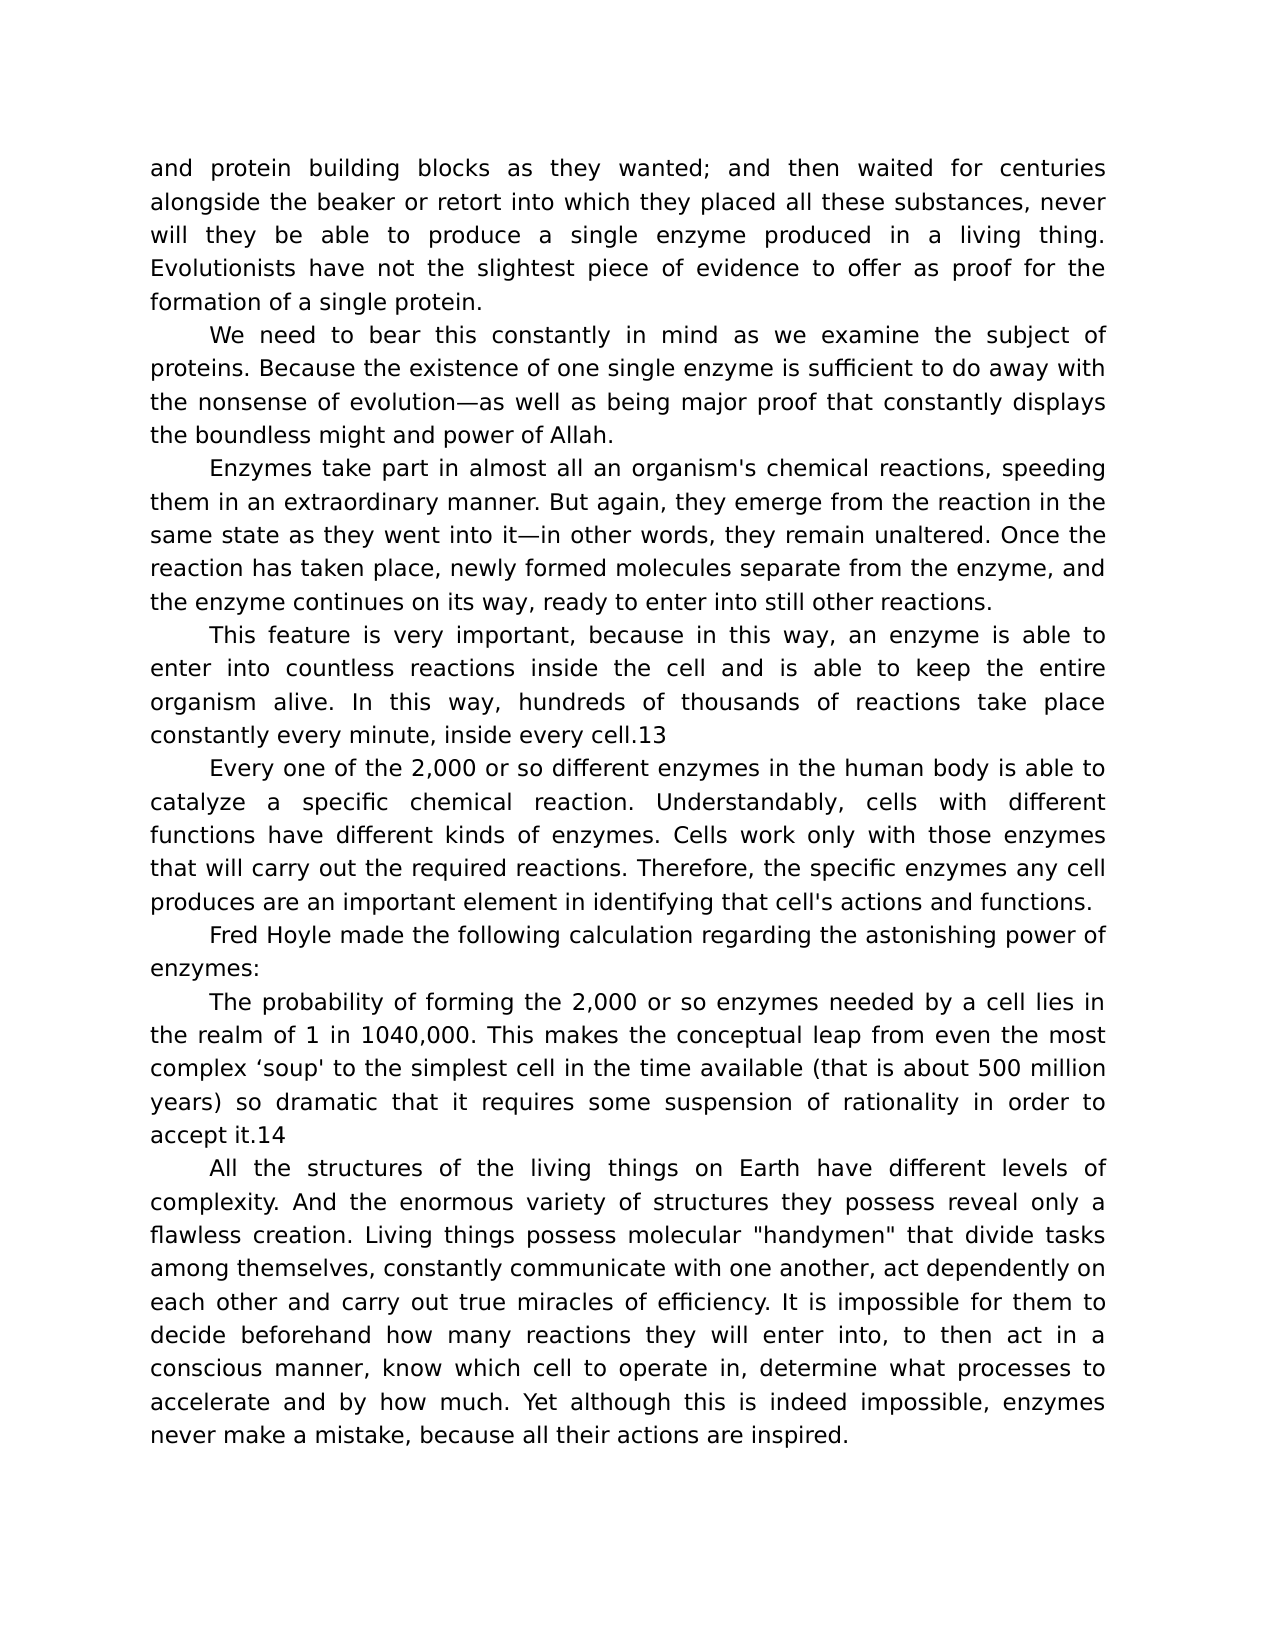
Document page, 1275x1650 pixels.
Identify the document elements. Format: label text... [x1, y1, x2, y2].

text Enzymes take part in almost all an organism's chemical reactions, speeding them in an extraordinary manner. But again, they emerge from the reaction in the same state as they went into it—in other words, they remain unaltered. Once the reaction has taken place, newly formed molecules separate from the enzyme, and the enzyme continues on its way, ready to enter into still other reactions. [150, 450, 1107, 617]
text and protein building blocks as they wanted; and then waited for centuries alongside the beaker or retort into which they placed all these substances, never will they be able to produce a single enzyme produced in a living thing. Evolutionists have not the slightest piece of evidence to offer as proof for the formation of a single protein. [150, 150, 1107, 317]
text This feature is very important, because in this way, an enzyme is able to enter into countless reactions inside the cell and is able to keep the entire organism alive. In this way, hundreds of thousands of reactions take place constantly every minute, inside every cell.13 [150, 617, 1107, 750]
text All the structures of the living things on Earth have different levels of complexity. And the enormous variety of structures they possess reveal only a flawless creation. Living things possess molecular "handymen" that divide tasks among themselves, constantly communicate with one another, act dependently on each other and carry out true miracles of efficiency. It is impossible for them to decide beforehand how many reactions they will enter into, to then act in a conscious manner, know which cell to operate in, determine what processes to accelerate and by how much. Yet although this is indeed impossible, enzymes never make a mistake, because all their actions are inspired. [150, 1150, 1107, 1450]
text Fred Hoyle made the following calculation regarding the astonishing power of enzymes: [150, 917, 1107, 983]
text Every one of the 2,000 or so different enzymes in the human body is able to catalyze a specific chemical reaction. Understandably, cells with different functions have different kinds of enzymes. Cells work only with those enzymes that will carry out the required reactions. Therefore, the specific enzymes any cell produces are an important element in identifying that cell's actions and functions. [150, 750, 1107, 917]
text We need to bear this constantly in mind as we examine the subject of proteins. Because the existence of one single enzyme is sufficient to do away with the nonsense of evolution—as well as being major proof that constantly displays the boundless might and power of Allah. [150, 317, 1107, 450]
text The probability of forming the 2,000 or so enzymes needed by a cell lies in the realm of 1 in 1040,000. This makes the conceptual leap from even the most complex ‘soup' to the simplest cell in the time available (that is about 500 million years) so dramatic that it requires some suspension of rationality in order to accept it.14 [150, 983, 1107, 1150]
